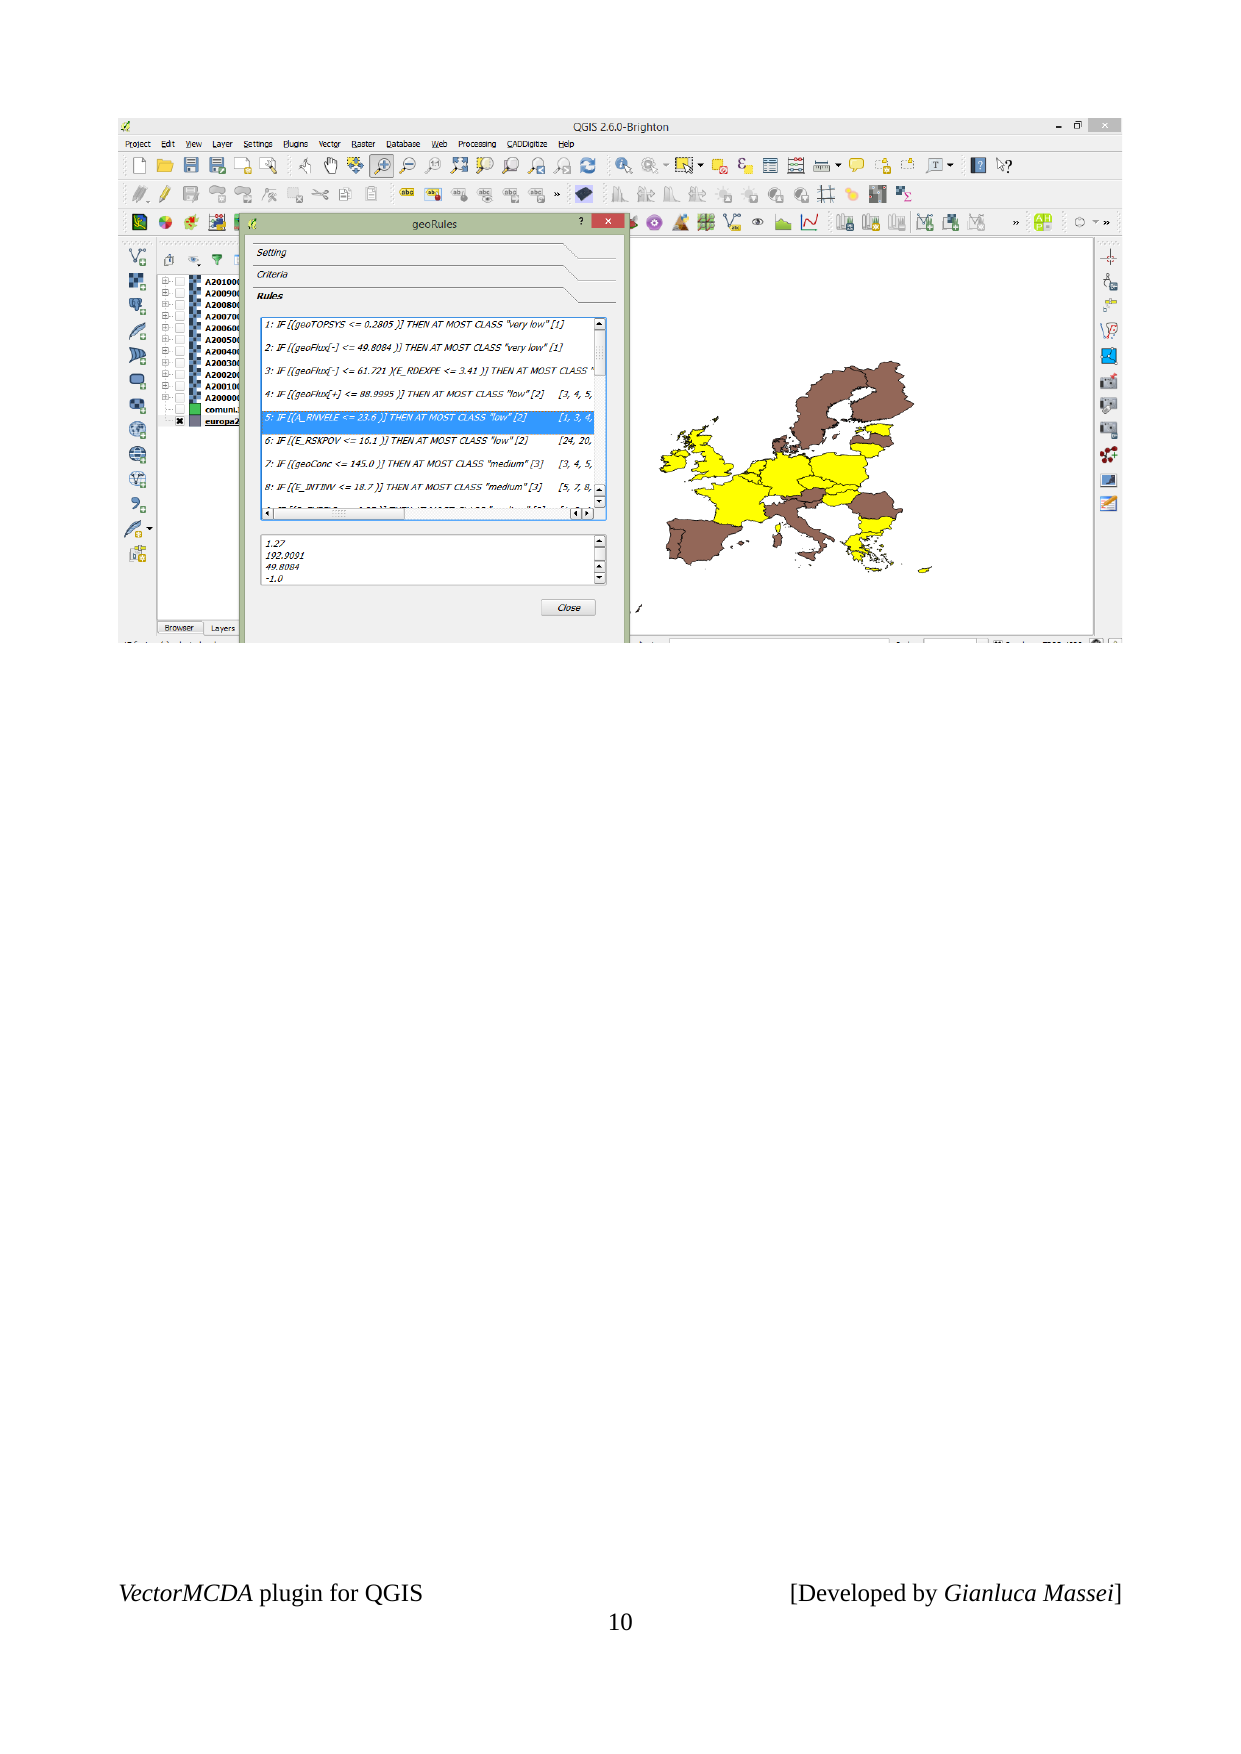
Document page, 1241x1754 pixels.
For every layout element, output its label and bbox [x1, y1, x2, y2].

picture [118, 118, 1123, 643]
